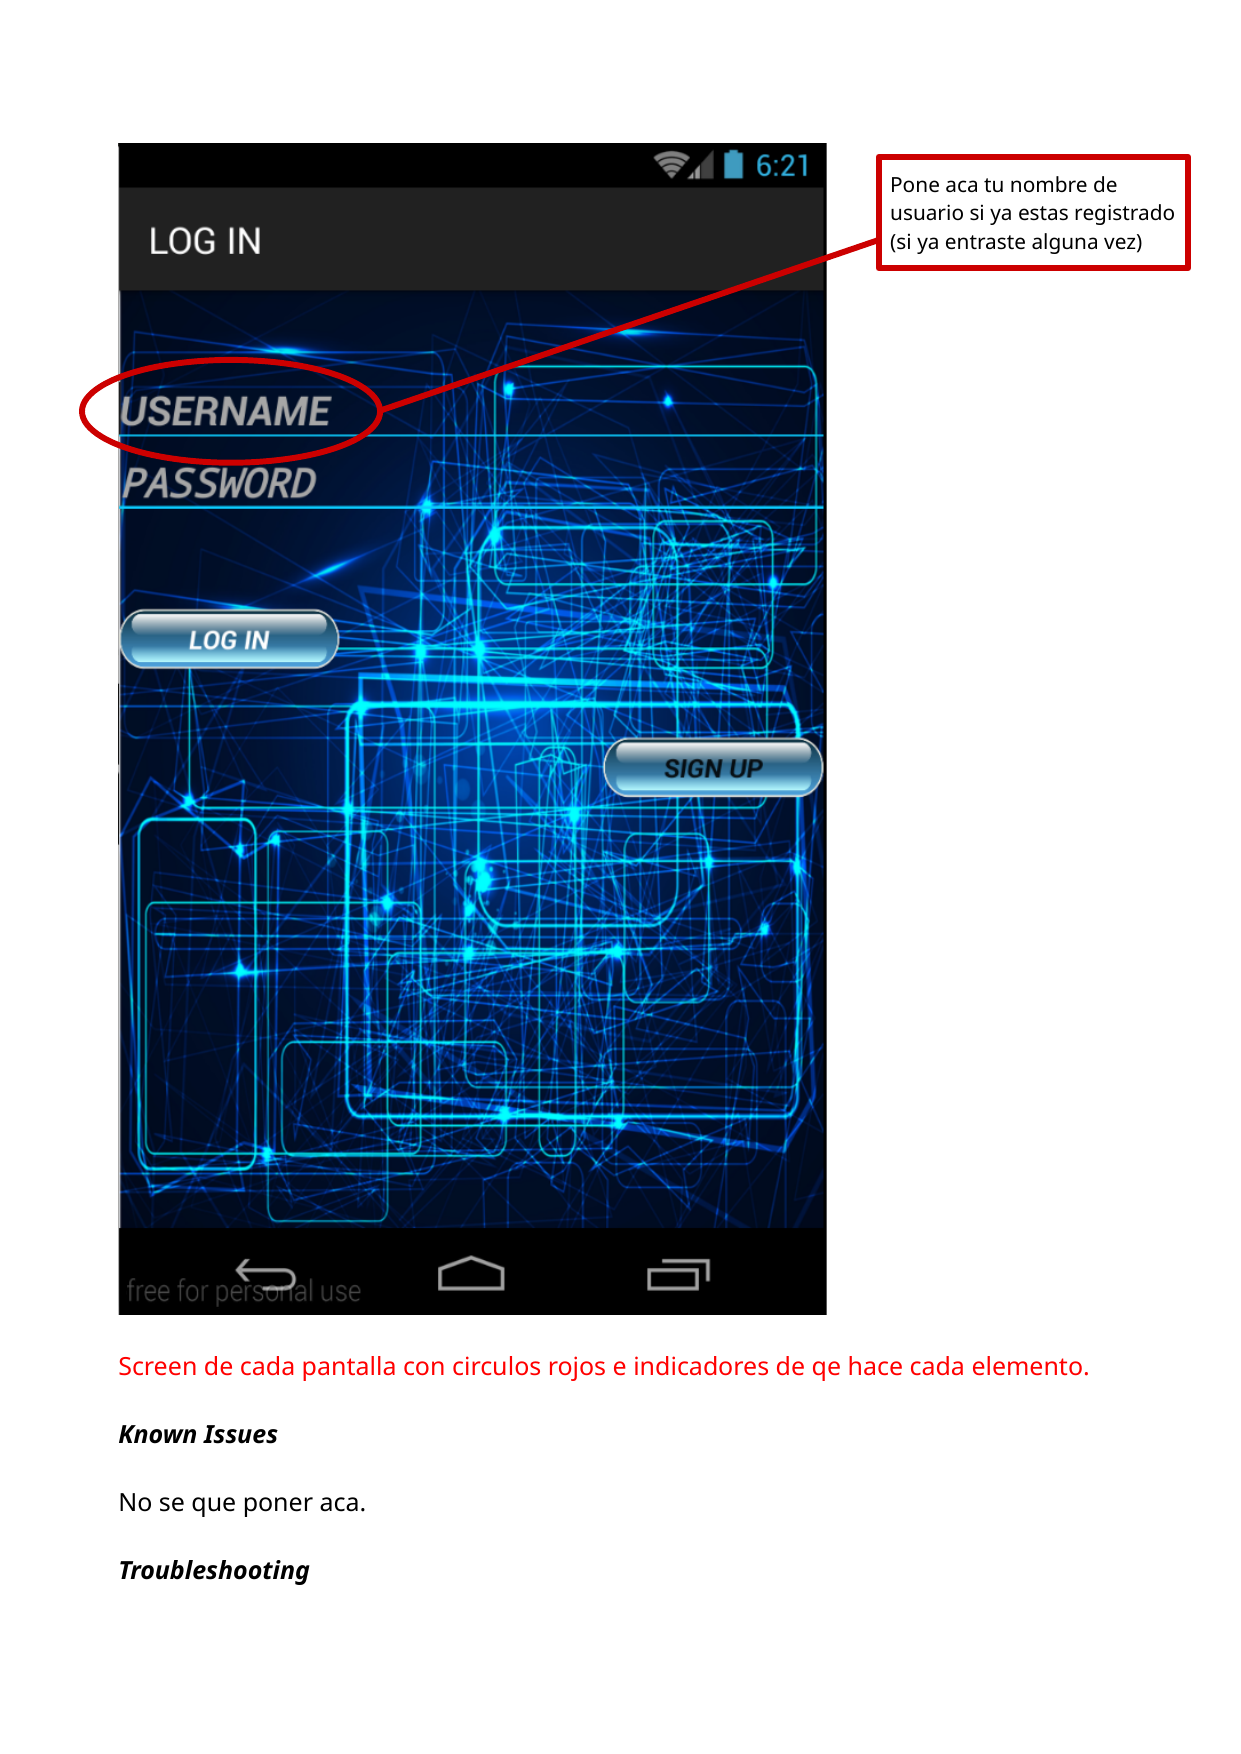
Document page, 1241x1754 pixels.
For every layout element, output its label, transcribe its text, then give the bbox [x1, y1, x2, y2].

text Troubleshooting [118, 1553, 1122, 1587]
picture [118, 363, 377, 459]
picture [118, 262, 827, 1315]
picture [118, 143, 827, 406]
text Known Issues [118, 1417, 1122, 1451]
text Screen de cada pantalla con circulos rojos e indicadores de qe hace cada elemento. [118, 1348, 1122, 1382]
text No se que poner aca. [118, 1485, 1122, 1519]
